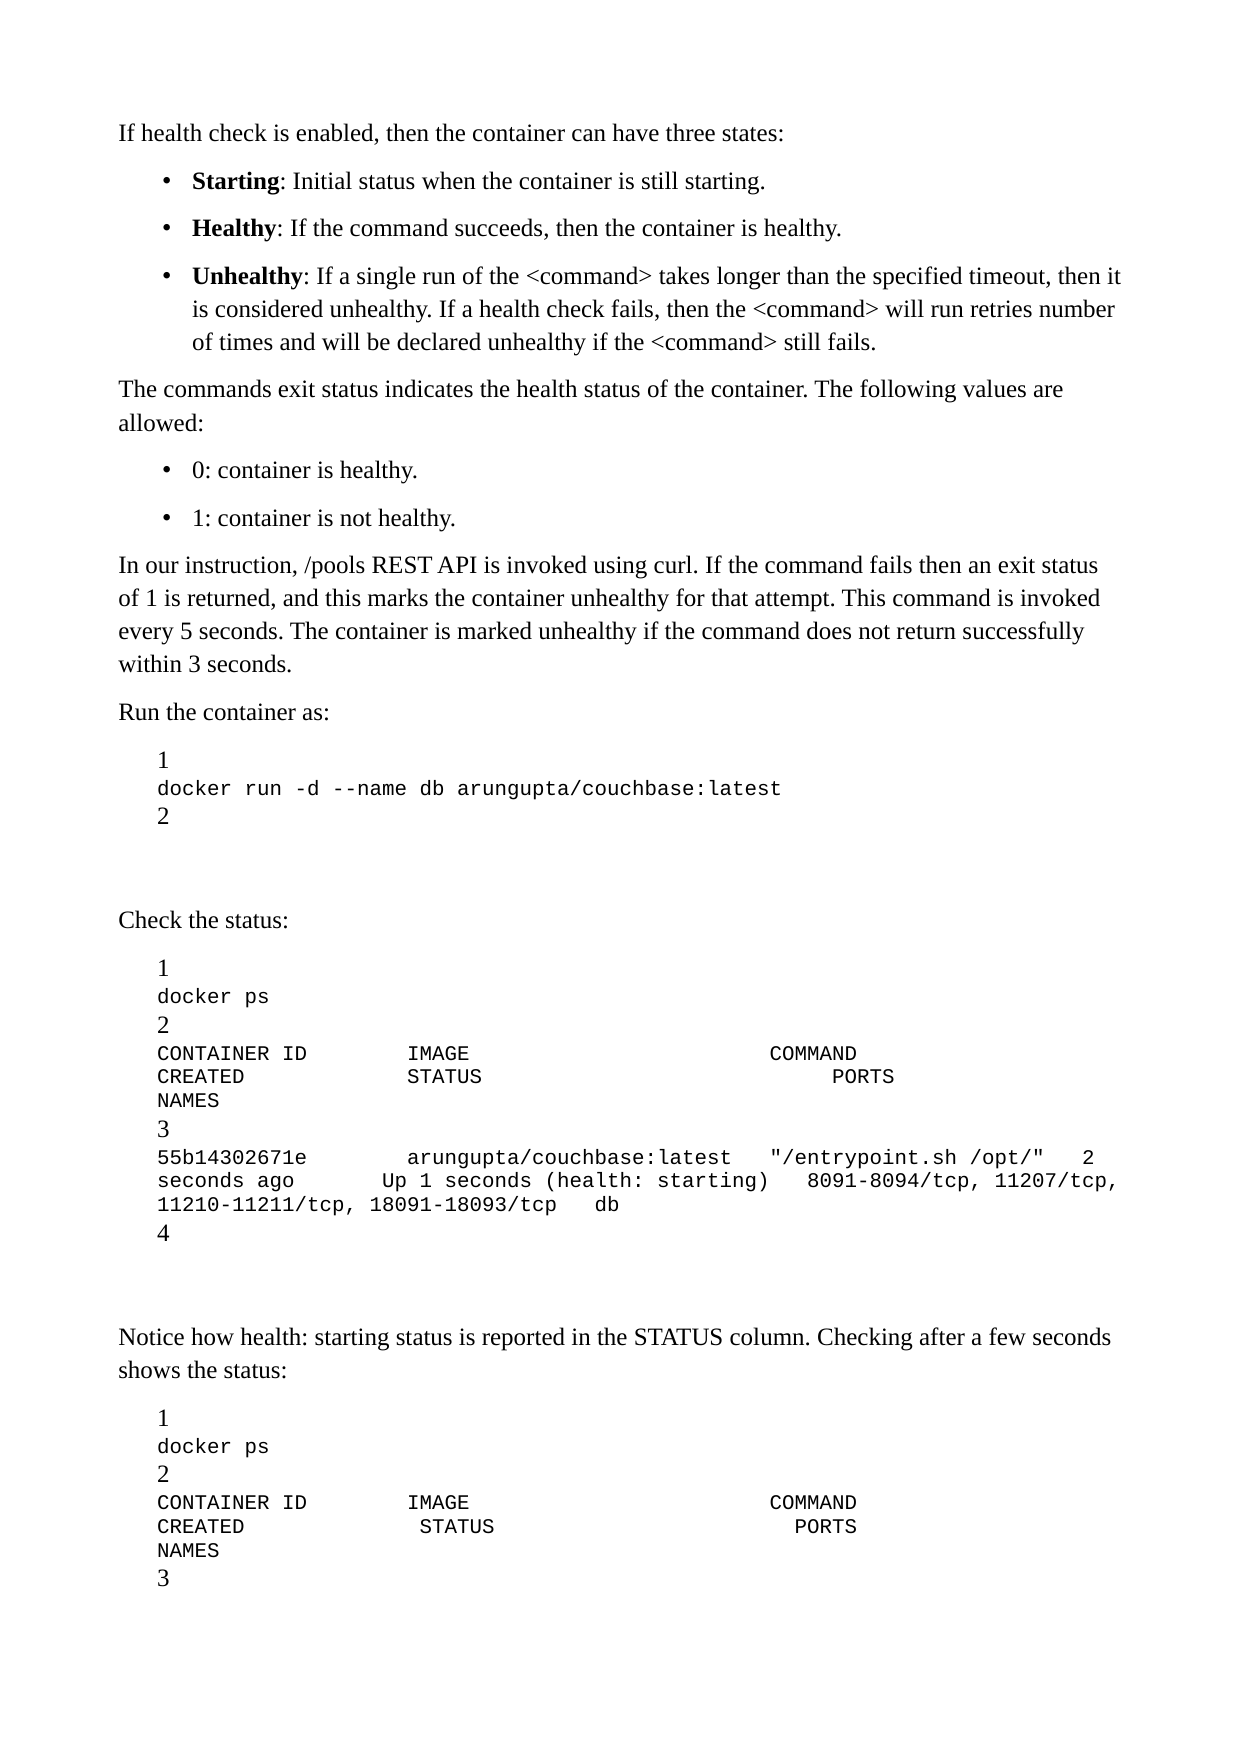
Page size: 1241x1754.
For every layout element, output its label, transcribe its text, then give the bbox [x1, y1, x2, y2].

text ​ [157, 834, 1122, 858]
text 1 [157, 745, 1122, 773]
text 3 [157, 1563, 1122, 1592]
text 1 [157, 1403, 1122, 1431]
text ​ [157, 1251, 1122, 1274]
text CONTAINER ID IMAGE COMMAND CREATED STATUS PORTS NAMES [157, 1492, 1122, 1563]
text 1 [157, 953, 1122, 982]
text 4 [157, 1218, 1122, 1247]
text The commands exit status indicates the health status of the container. The following values are allowed: [118, 374, 1122, 436]
list Unhealthy: If a single run of the <command> takes longer than the specified timeout, then it is considered unhealthy. If a health check fails, then the <command> will run retries number of times and will be declared unhealthy if the <command> still fails. [162, 261, 1122, 356]
text Notice how health: starting status is reported in the STATUS column. Checking after a few seconds shows the status: [118, 1322, 1122, 1384]
text Run the container as: [118, 697, 1122, 726]
text CONTAINER ID IMAGE COMMAND CREATED STATUS PORTS NAMES [157, 1043, 1122, 1114]
text docker ps [157, 986, 1122, 1010]
text 55b14302671e arungupta/couchbase:latest "/entrypoint.sh /opt/" 2 seconds ago Up 1 seconds (health: starting) 8091-8094/tcp, 11207/tcp, 11210-11211/tcp, 18091-18093/tcp db [157, 1147, 1122, 1218]
text 3 [157, 1114, 1122, 1143]
text 2 [157, 801, 1122, 830]
text If health check is enabled, then the container can have three states: [118, 118, 1122, 147]
list Starting: Initial status when the container is still starting. [162, 166, 1122, 194]
list 0: container is healthy. [162, 455, 1122, 484]
text In our instruction, /pools REST API is invoked using curl. If the command fails then an exit status of 1 is returned, and this marks the container unhealthy for that attempt. This command is invoked every 5 seconds. The container is marked unhealthy if the command does not return successfully within 3 seconds. [118, 550, 1122, 678]
text docker run -d --name db arungupta/couchbase:latest [157, 778, 1122, 801]
text 2 [157, 1459, 1122, 1488]
list Healthy: If the command succeeds, then the container is healthy. [162, 213, 1122, 242]
text 2 [157, 1010, 1122, 1039]
list 1: container is not healthy. [162, 503, 1122, 532]
text Check the status: [118, 906, 1122, 934]
text docker ps [157, 1436, 1122, 1459]
